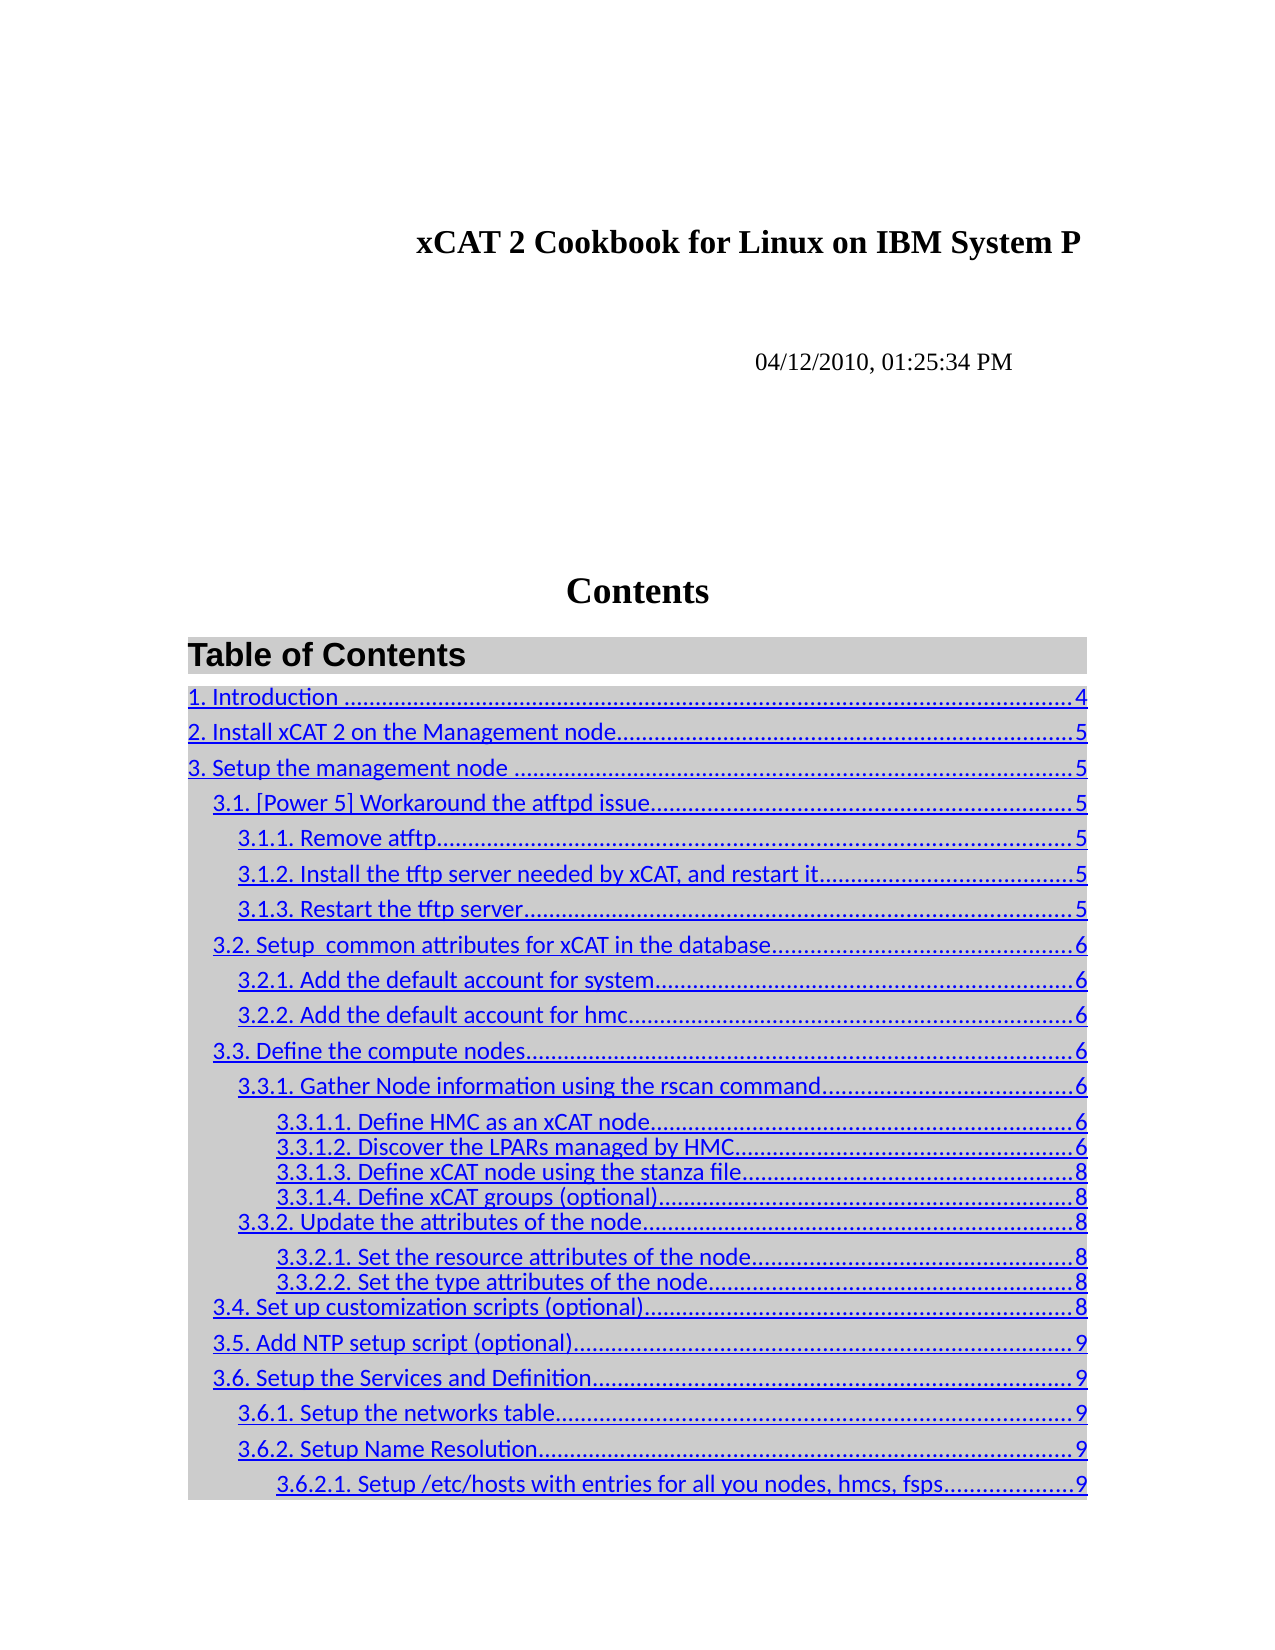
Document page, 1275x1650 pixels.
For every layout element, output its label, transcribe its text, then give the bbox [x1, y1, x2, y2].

text 3.3.1.1. Define HMC as an xCAT node 6 [276, 1111, 1087, 1132]
text 3.3.2.2. Set the type attributes of the node 8 [276, 1272, 1087, 1292]
text 3.5. Add NTP setup script (optional) 9 [212, 1332, 1087, 1353]
text Contents [187, 570, 1087, 612]
text 3.1. [Power 5] Workaround the atftpd issue 5 [212, 793, 258, 813]
text 3.1. [Power 5] Workaround the atftpd issue 5 [212, 814, 1087, 818]
text 3.6.2.1. Setup /etc/hosts with entries for all you nodes, hmcs, fsps 9 [276, 1474, 1087, 1494]
text xCAT 2 Cookbook for Linux on IBM System P [187, 224, 1087, 261]
text [237, 991, 1087, 995]
text 3.1. [Power 5] Workaround the atftpd issue 5 [352, 793, 1087, 813]
subtitle Table of Contents [187, 637, 1087, 674]
text 2. Install xCAT 2 on the Management node 5 [187, 722, 1087, 742]
text 3.6. Setup the Services and Definition 9 [212, 1368, 1087, 1388]
text [212, 1062, 1087, 1066]
text 3.2. Setup common attributes for xCAT in the database 6 [212, 934, 1087, 955]
text 3.1.3. Restart the tftp server 5 [237, 899, 1087, 919]
text 3.2.2. Add the default account for hmc 6 [237, 1005, 1087, 1026]
text [212, 1389, 1087, 1393]
text 3.1. [Power 5] Workaround the atftpd issue 5 [260, 793, 350, 813]
text 1. Introduction 4 [187, 686, 1087, 707]
text 3.3. Define the compute nodes 6 [212, 1041, 1087, 1061]
text 3.4. Set up customization scripts (optional) 8 [639, 1297, 1087, 1317]
text 3. Setup the management node 5 [187, 757, 1087, 778]
text 3.6.2. Setup Name Resolution 9 [237, 1438, 1087, 1459]
text 3.4. Set up customization scripts (optional) 8 [548, 1297, 640, 1317]
text 3.3.1. Gather Node information using the rscan command 6 [237, 1076, 1087, 1096]
text 3.3.1.4. Define xCAT groups (optional) 8 [276, 1186, 1087, 1207]
text 3.4. Set up customization scripts (optional) 8 [212, 1318, 1087, 1322]
text [187, 743, 1087, 747]
text 3.3.1.2. Discover the LPARs managed by HMC 6 [276, 1136, 1087, 1157]
text 3.6.1. Setup the networks table 9 [237, 1403, 1087, 1424]
text 3.4. Set up customization scripts (optional) 8 [212, 1297, 549, 1317]
text 04/12/2010, 01:25:35 PM [375, 348, 1087, 376]
text 3.3.2. Update the attributes of the node 8 [237, 1211, 1087, 1232]
text 3.2.1. Add the default account for system 6 [237, 970, 1087, 990]
text [237, 920, 1087, 924]
text [237, 1097, 1087, 1101]
text 3.3.2.1. Set the resource attributes of the node 8 [276, 1247, 1087, 1267]
text 3.1.1. Remove atftp 5 [237, 828, 1087, 849]
text 3.3.1.3. Define xCAT node using the stanza file 8 [276, 1161, 1087, 1182]
text 3.1.2. Install the tftp server needed by xCAT, and restart it 5 [237, 863, 1087, 884]
